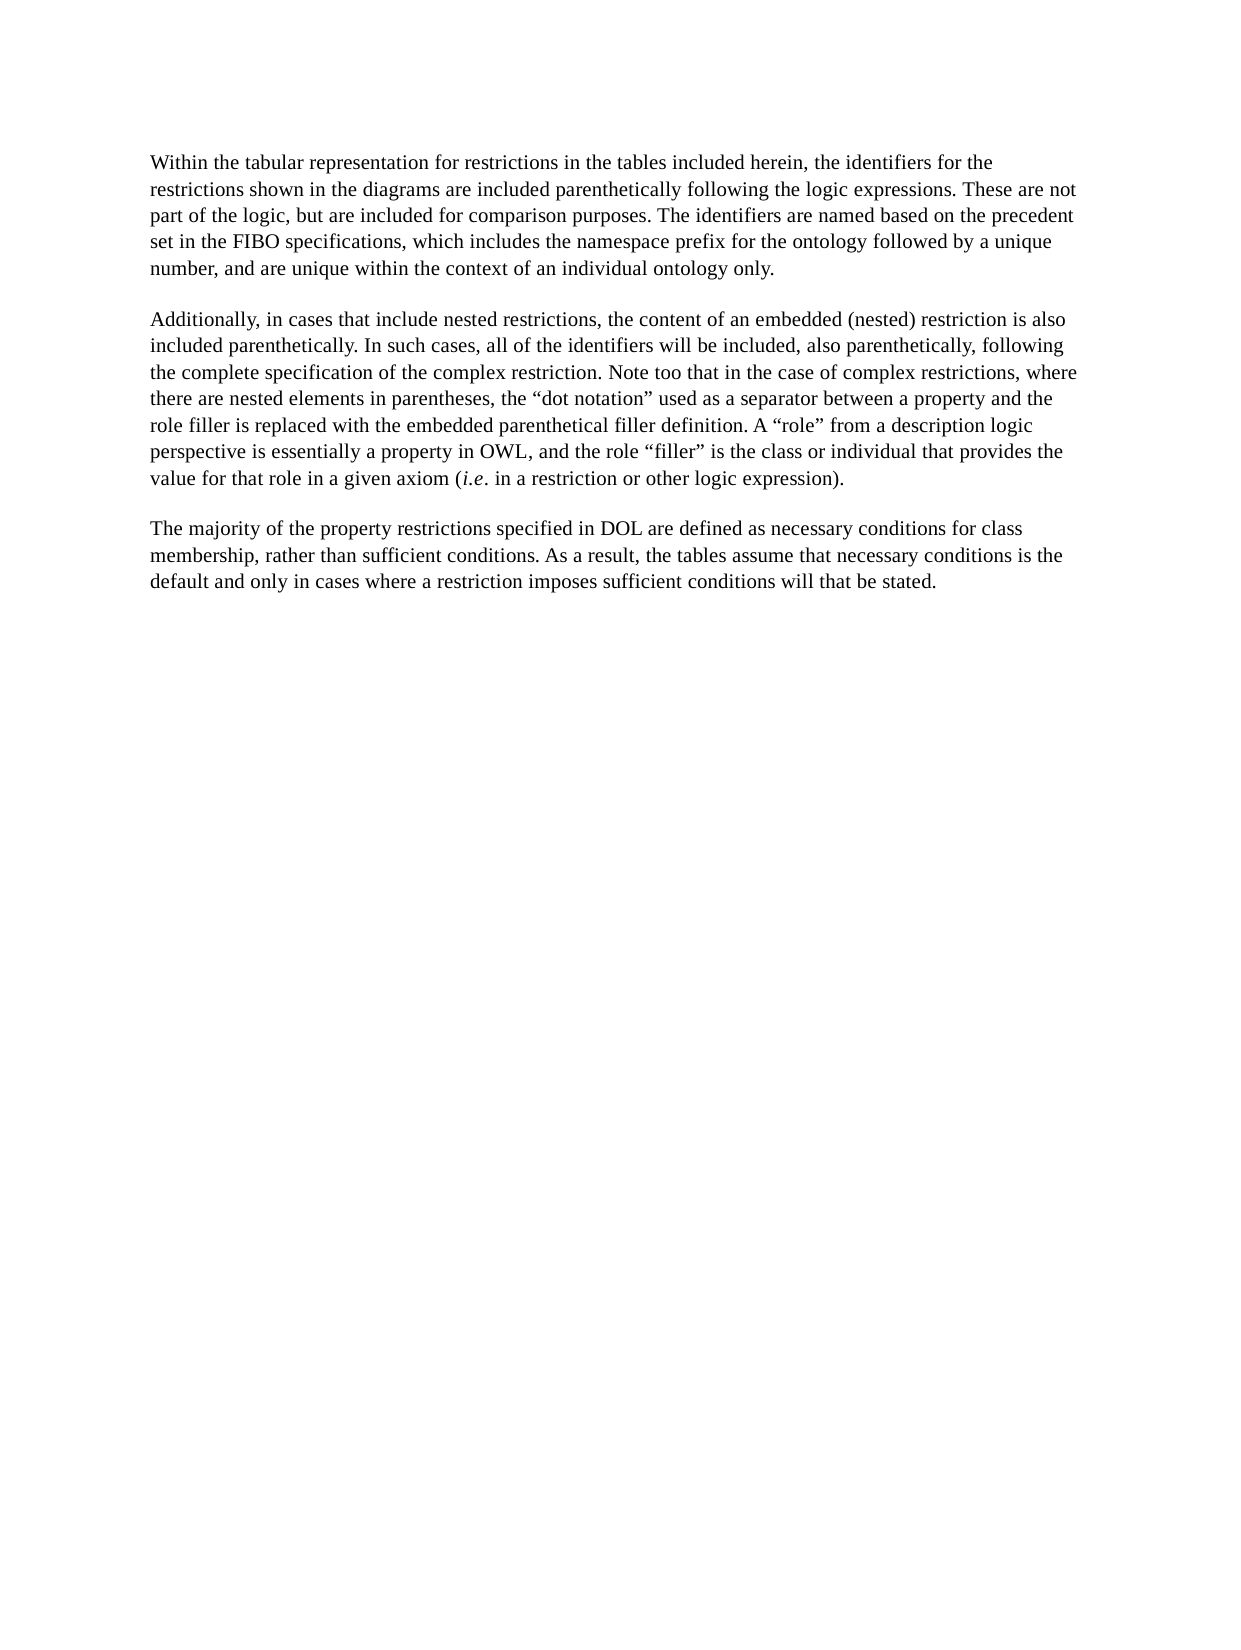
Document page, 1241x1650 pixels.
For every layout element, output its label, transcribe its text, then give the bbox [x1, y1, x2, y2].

text Within the tabular representation for restrictions in the tables included herein, the identifiers for the restrictions shown in the diagrams are included parenthetically following the logic expressions. These are not part of the logic, but are included for comparison purposes. The identifiers are named based on the precedent set in the FIBO specifications, which includes the namespace prefix for the ontology followed by a unique number, and are unique within the context of an individual ontology only. [150, 150, 1090, 280]
text Additionally, in cases that include nested restrictions, the content of an embedded (nested) restriction is also included parenthetically. In such cases, all of the identifiers will be included, also parenthetically, following the complete specification of the complex restriction. Note too that in the case of complex restrictions, where there are nested elements in parentheses, the “dot notation” used as a separator between a property and the role filler is replaced with the embedded parenthetical filler definition. A “role” from a description logic perspective is essentially a property in OWL, and the role “filler” is the class or individual that provides the value for that role in a given axiom (i.e. in a restriction or other logic expression). [150, 307, 1090, 489]
text The majority of the property restrictions specified in DOL are defined as necessary conditions for class membership, rather than sufficient conditions. As a result, the tables assume that necessary conditions is the default and only in cases where a restriction imposes sufficient conditions will that be stated. [150, 516, 1090, 593]
